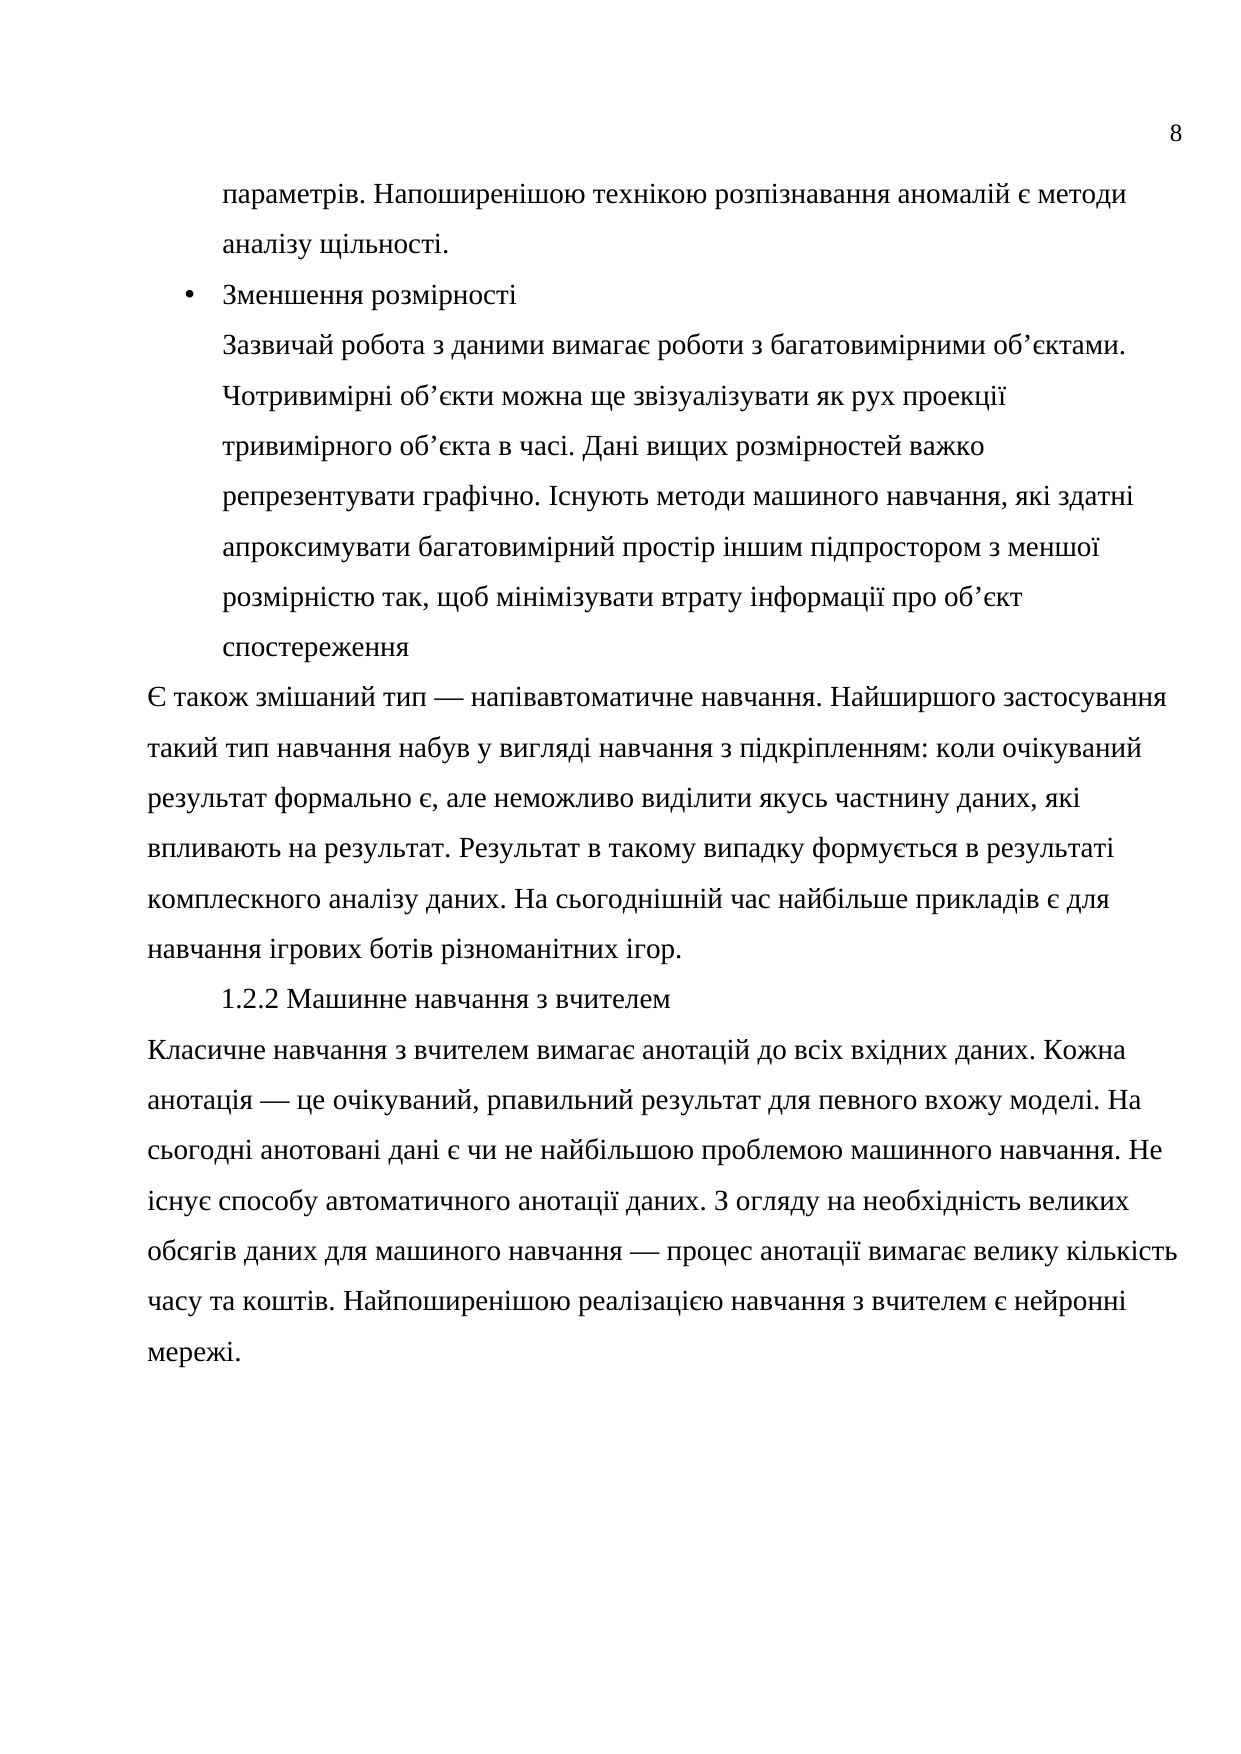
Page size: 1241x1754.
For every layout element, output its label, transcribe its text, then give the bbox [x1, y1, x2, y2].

text Є також змішаний тип — напівавтоматичне навчання. Найширшого застосування такий тип навчання набув у вигляді навчання з підкріпленням: коли очікуваний результат формально є, але неможливо виділити якусь частнину даних, які впливають на результат. Результат в такому випадку формується в результаті комплескного аналізу даних. На сьогоднішній час найбільше прикладів є для навчання ігрових ботів різноманітних ігор. [147, 679, 1182, 965]
list Зазвичай робота з даними вимагає роботи з багатовимірними об’єктами. Чотривимірні об’єкти можна ще звізуалізувати як рух проекції тривимірного об’єкта в часі. Дані вищих розмірностей важко репрезентувати графічно. Існують методи машиного навчання, які здатні апроксимувати багатовимірний простір іншим підпростором з меншої розмірністю так, щоб мінімізувати втрату інформації про об’єкт спостереження [184, 327, 1182, 663]
list параметрів. Напоширенішою технікою розпізнавання аномалій є методи аналізу щільності. [184, 176, 1182, 260]
text Класичне навчання з вчителем вимагає анотацій до всіх вхідних даних. Кожна анотація — це очікуваний, рпавильний результат для певного вхожу моделі. На сьогодні анотовані дані є чи не найбільшою проблемою машинного навчання. Не існує способу автоматичного анотації даних. З огляду на необхідність великих обсягів даних для машиного навчання — процес анотації вимагає велику кількість часу та коштів. Найпоширенішою реалізацією навчання з вчителем є нейронні мережі. [147, 1032, 1182, 1367]
subtitle 1.2.2 Машинне навчання з вчителем [147, 981, 1182, 1015]
list Зменшення розмірності [184, 277, 1182, 311]
